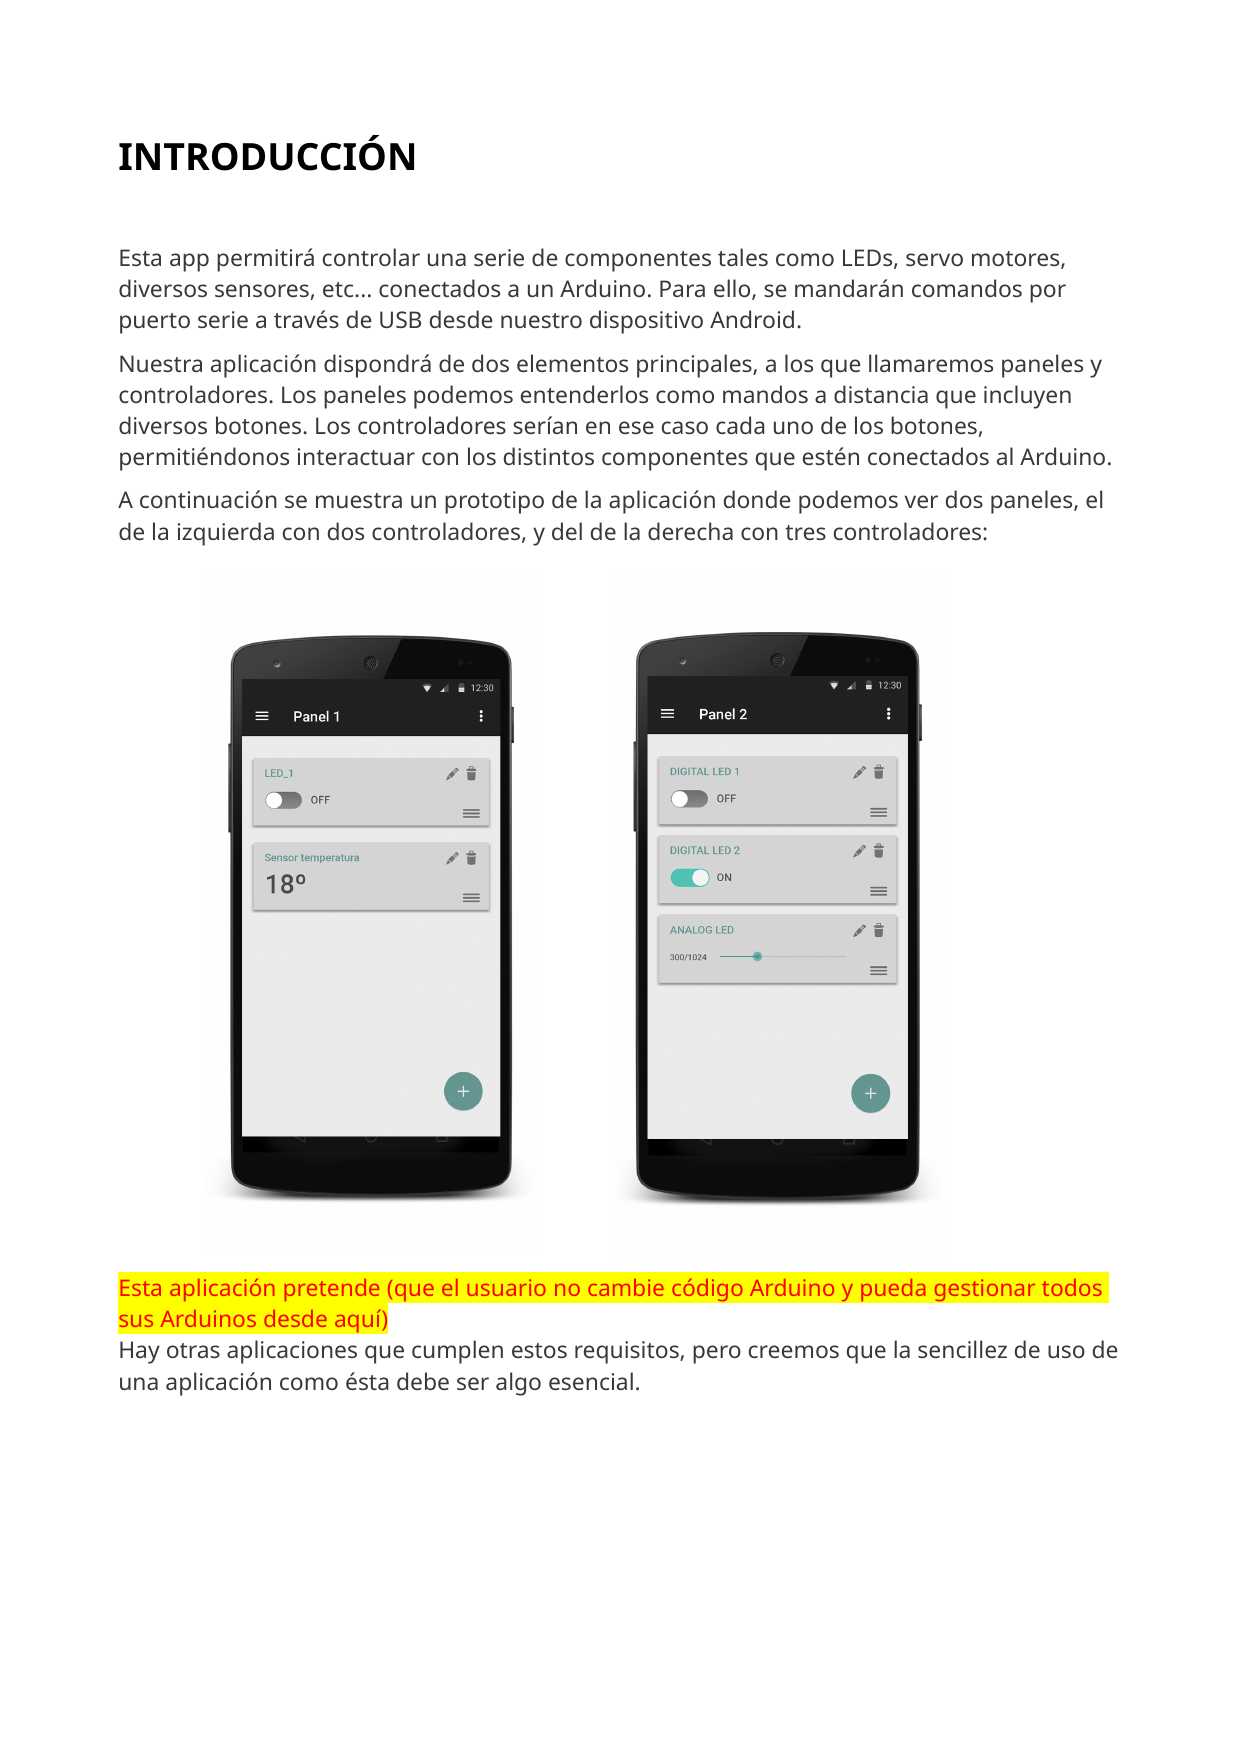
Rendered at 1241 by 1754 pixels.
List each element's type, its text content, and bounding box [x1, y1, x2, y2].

text Hay otras aplicaciones que cumplen estos requisitos, pero creemos que la sencillez de uso de una aplicación como ésta debe ser algo esencial. [118, 1334, 1122, 1397]
text Nuestra aplicación dispondrá de dos elementos principales, a los que llamaremos paneles y controladores. Los paneles podemos entenderlos como mandos a distancia que incluyen diversos botones. Los controladores serían en ese caso cada uno de los botones, permitiéndonos interactuar con los distintos componentes que estén conectados al Arduino. [118, 348, 1122, 473]
text A continuación se muestra un prototipo de la aplicación donde podemos ver dos paneles, el de la izquierda con dos controladores, y del de la derecha con tres controladores: [118, 484, 1122, 547]
text Esta app permitirá controlar una serie de componentes tales como LEDs, servo motores, diversos sensores, etc... conectados a un Arduino. Para ello, se mandarán comandos por puerto serie a través de USB desde nuestro dispositivo Android. [118, 242, 1122, 336]
subtitle INTRODUCCIÓN [118, 130, 1122, 181]
picture [204, 575, 538, 1255]
text Esta aplicación pretende (que el usuario no cambie código Arduino y pueda gestionar todos sus Arduinos desde aquí) [118, 1272, 1122, 1334]
picture [609, 571, 946, 1259]
